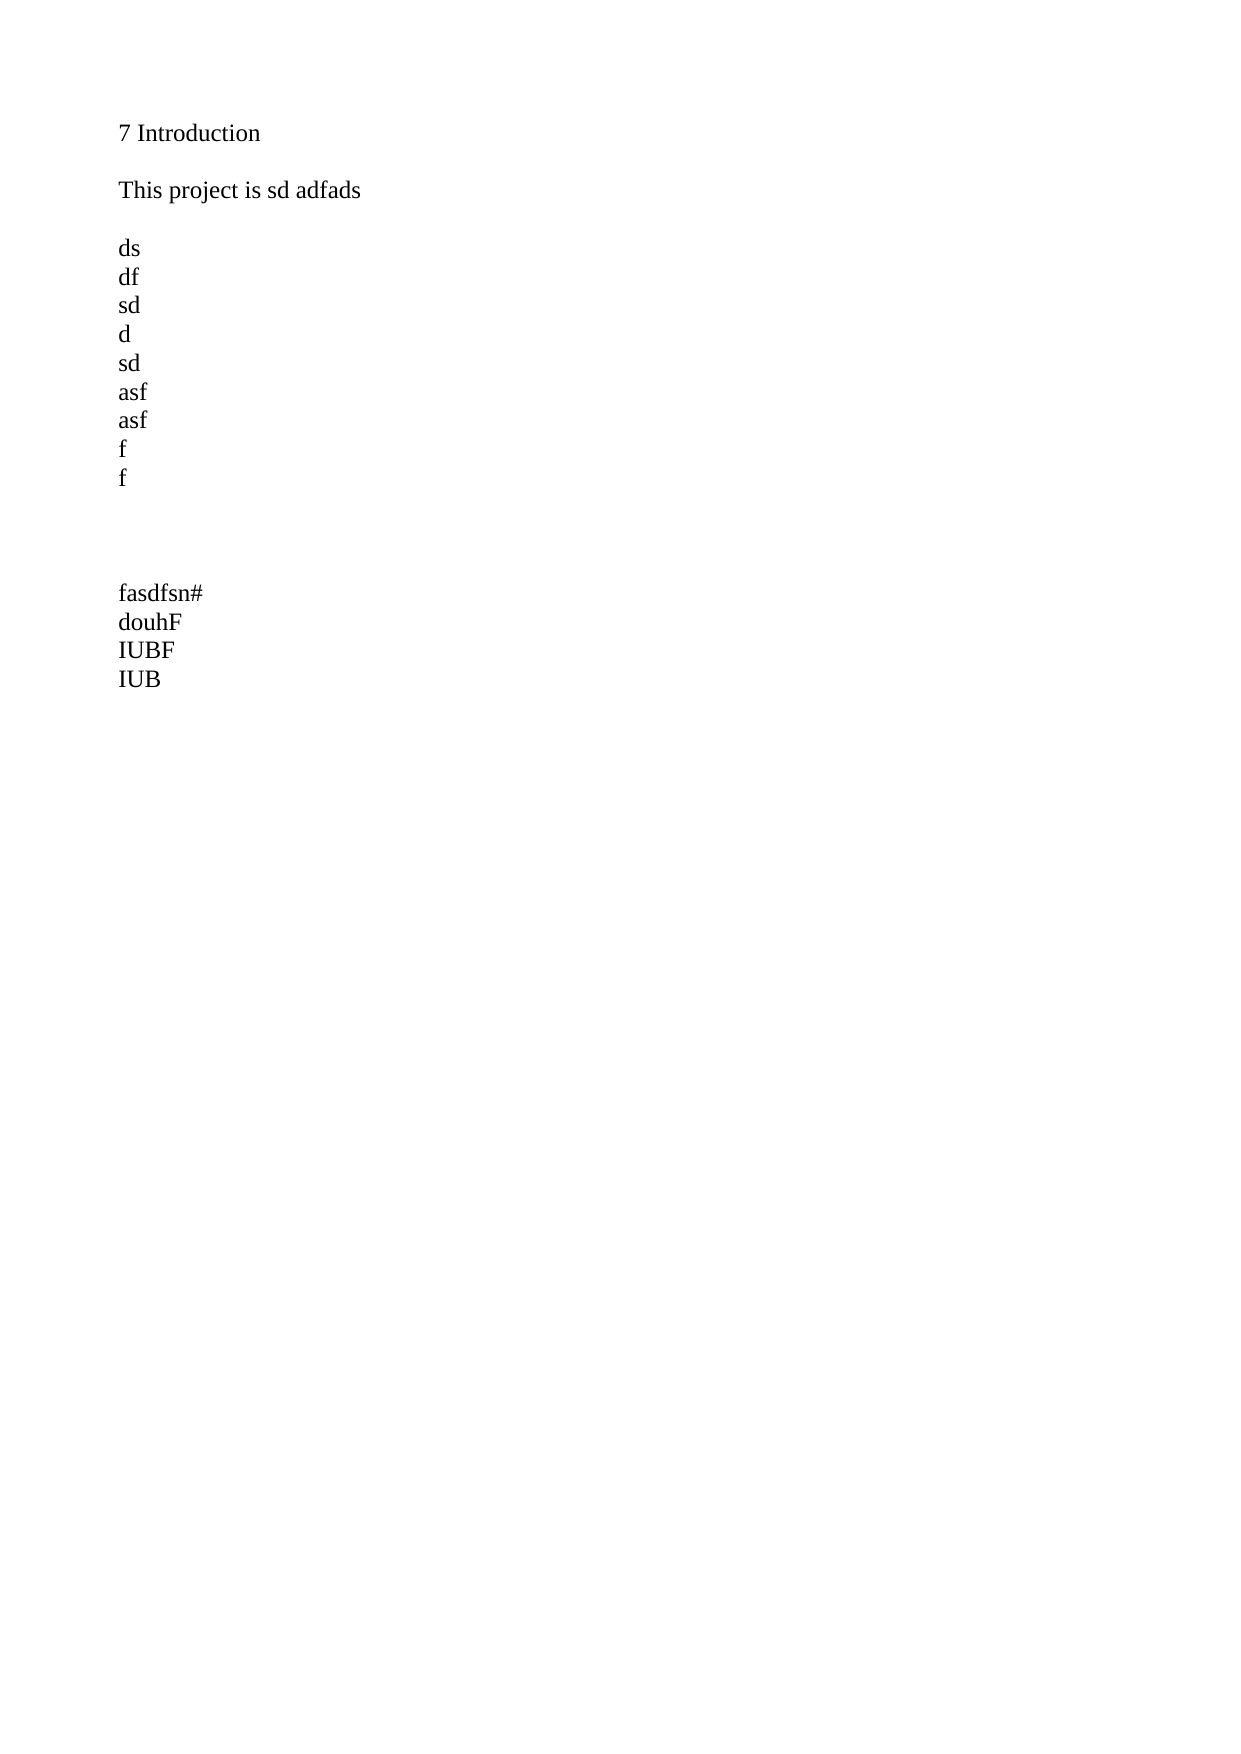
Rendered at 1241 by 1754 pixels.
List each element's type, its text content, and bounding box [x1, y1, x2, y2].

text 7 Introduction [118, 118, 1122, 147]
text douhF [118, 607, 1122, 636]
text sd [118, 291, 1122, 319]
text d [118, 319, 1122, 348]
text df [118, 262, 1122, 291]
text sd [118, 348, 1122, 377]
text fasdfsn# [118, 578, 1122, 607]
text f [118, 434, 1122, 463]
text asf [118, 377, 1122, 406]
text asf [118, 406, 1122, 434]
text f [118, 463, 1122, 492]
text This project is sd adfads [118, 176, 1122, 204]
text IUB [118, 664, 1122, 693]
text ds [118, 233, 1122, 262]
text IUBF [118, 636, 1122, 664]
